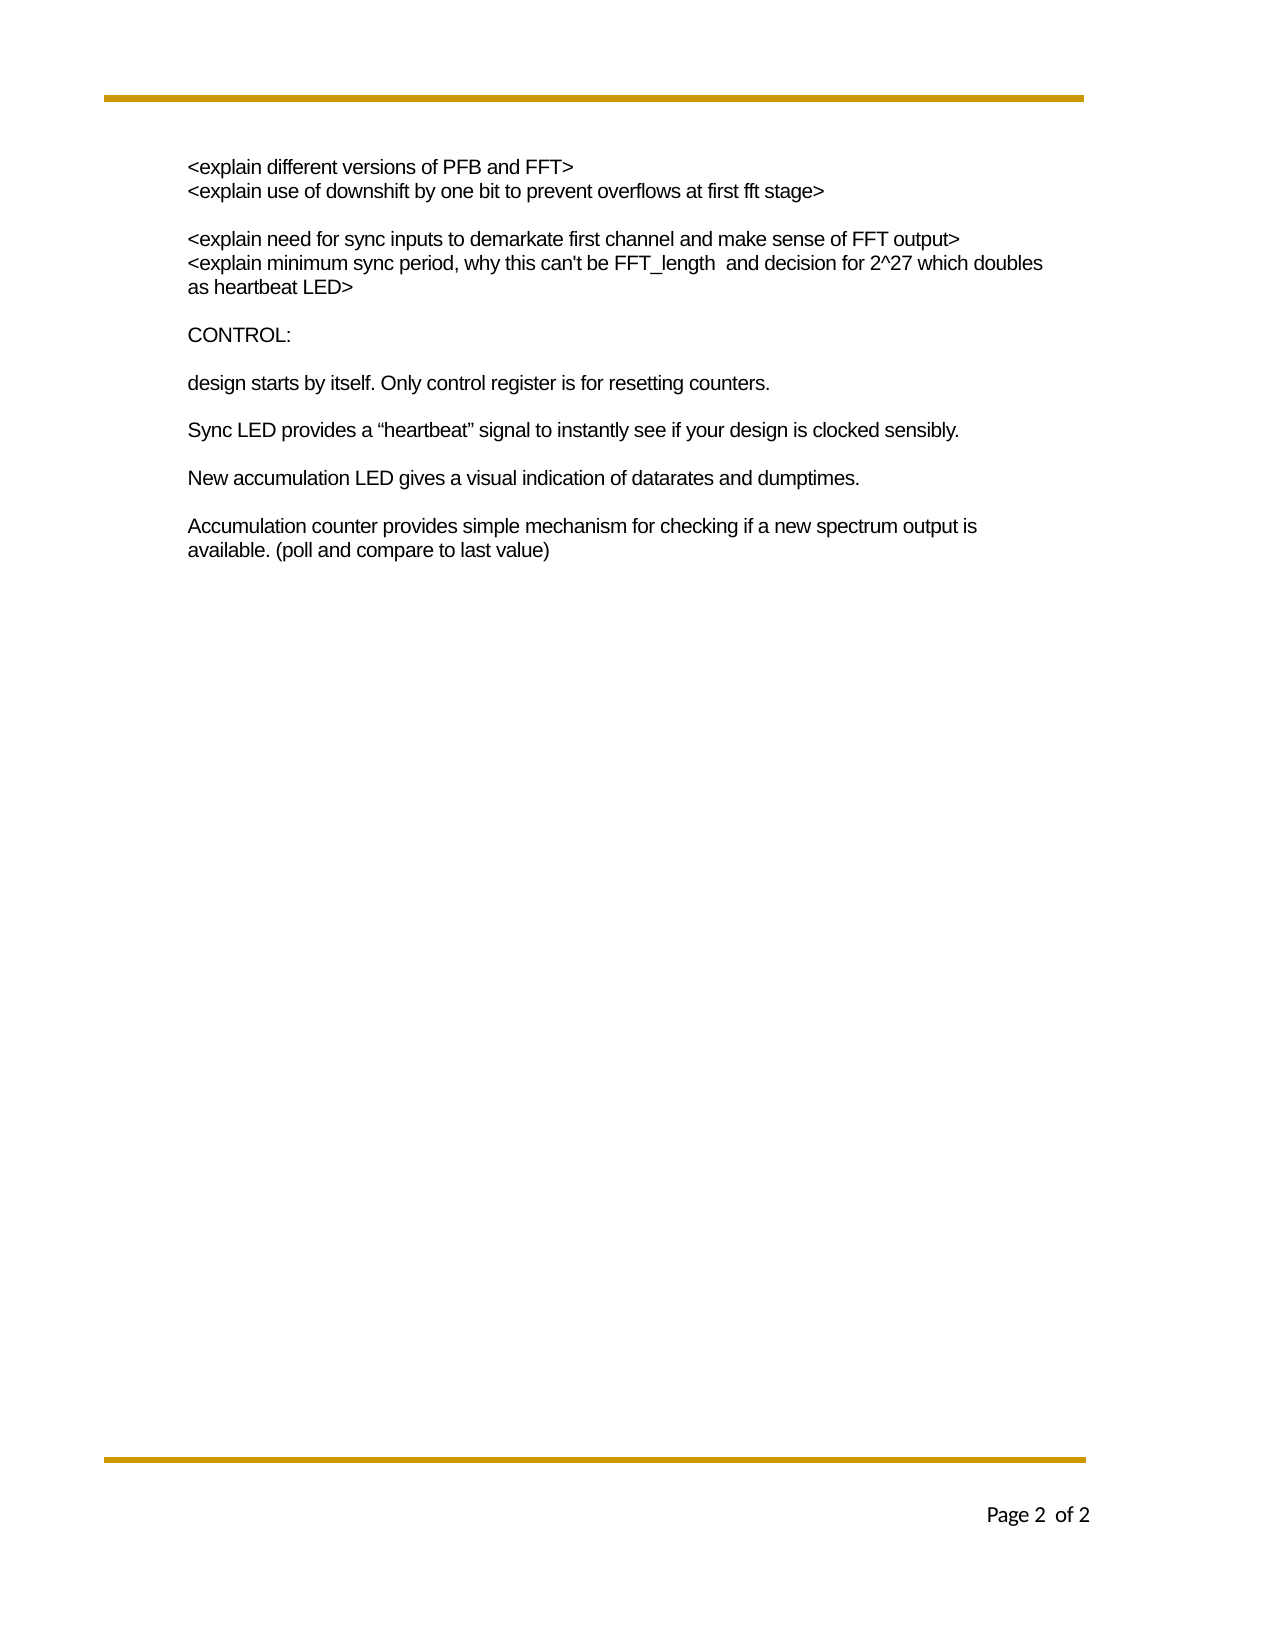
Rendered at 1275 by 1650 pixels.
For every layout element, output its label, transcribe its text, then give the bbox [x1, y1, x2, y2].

text <explain need for sync inputs to demarkate first channel and make sense of FFT output> [187, 227, 1062, 251]
text New accumulation LED gives a visual indication of datarates and dumptimes. [187, 466, 1062, 490]
text <explain use of downshift by one bit to prevent overflows at first fft stage> [187, 179, 1062, 203]
text Sync LED provides a “heartbeat” signal to instantly see if your design is clocked sensibly. [187, 418, 1062, 442]
text <explain minimum sync period, why this can't be FFT_length and decision for 2^27 which doubles as heartbeat LED> [187, 251, 1062, 298]
text CONTROL: [187, 322, 1062, 346]
text Accumulation counter provides simple mechanism for checking if a new spectrum output is available. (poll and compare to last value) [187, 514, 1062, 562]
text design starts by itself. Only control register is for resetting counters. [187, 370, 1062, 394]
text <explain different versions of PFB and FFT> [187, 155, 1062, 179]
